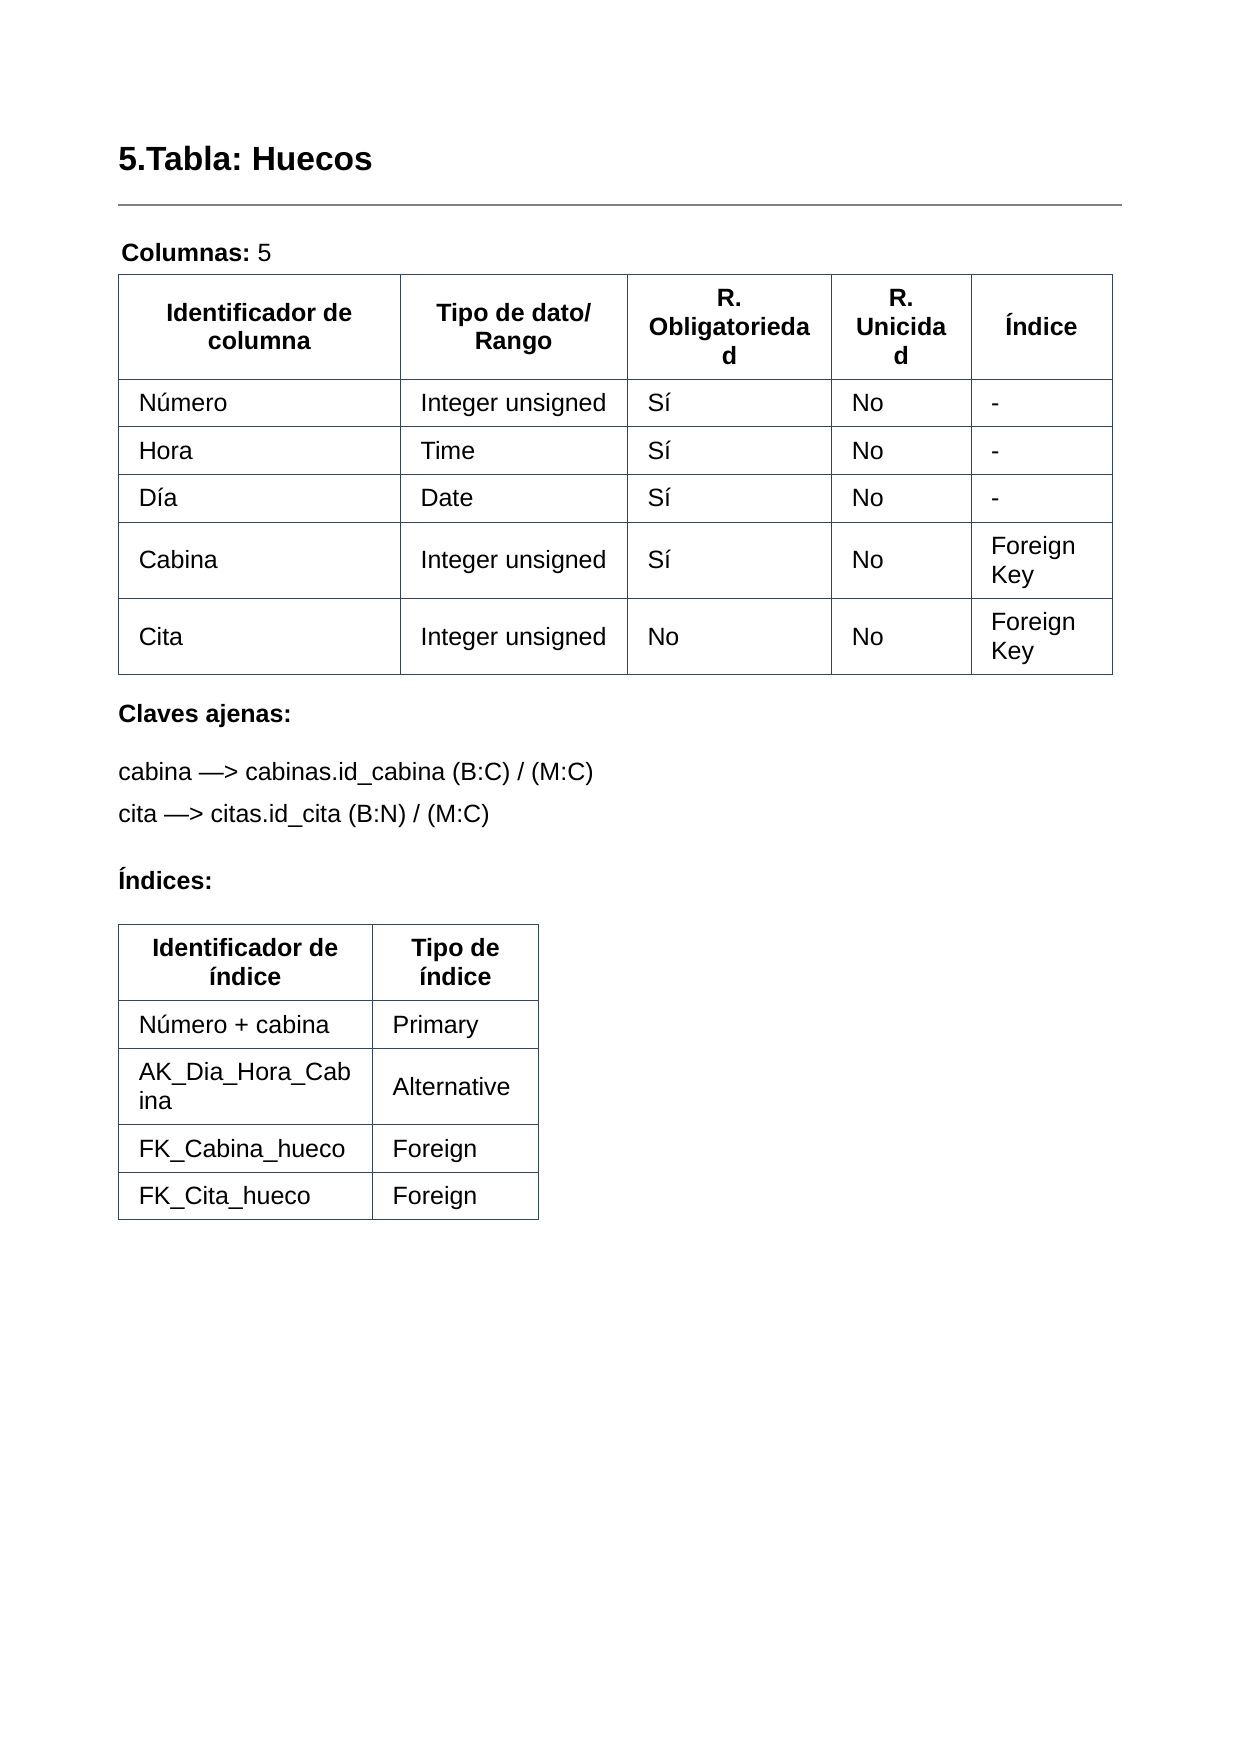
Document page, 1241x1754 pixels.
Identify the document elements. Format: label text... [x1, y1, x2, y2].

table_cell Día [119, 475, 400, 522]
table_cell Foreign Key [972, 523, 1112, 598]
table_header R. Unicidad [832, 275, 971, 379]
table_cell Primary [373, 1001, 538, 1048]
table_cell Integer unsigned [401, 380, 627, 426]
table_cell No [832, 523, 971, 598]
text cabina —> cabinas.id_cabina (B:C) / (M:C) [118, 757, 1122, 786]
text Columnas: 5 [121, 237, 1119, 266]
table_cell - [972, 475, 1112, 522]
table_cell Integer unsigned [401, 523, 627, 598]
table_cell Sí [628, 380, 831, 426]
table_cell Time [401, 427, 627, 474]
table_header R. Obligatoriedad [628, 275, 831, 379]
table_cell No [832, 475, 971, 522]
subtitle 5.Tabla: Huecos [118, 139, 1122, 178]
table_cell - [972, 427, 1112, 474]
table_header Identificador de índice [119, 925, 372, 1000]
table_cell Sí [628, 475, 831, 522]
table_cell No [628, 599, 831, 674]
table_cell Foreign [373, 1173, 538, 1219]
table_cell Hora [119, 427, 400, 474]
table_cell No [832, 380, 971, 426]
table_cell Número + cabina [119, 1001, 372, 1048]
table_header Índice [972, 275, 1112, 379]
table_cell Cabina [119, 523, 400, 598]
table_cell FK_Cabina_hueco [119, 1125, 372, 1172]
table_cell No [832, 427, 971, 474]
table_cell Date [401, 475, 627, 522]
table_header Tipo de dato/ Rango [401, 275, 627, 379]
table_cell - [972, 380, 1112, 426]
table_cell Foreign Key [972, 599, 1112, 674]
table_cell Integer unsigned [401, 599, 627, 674]
table_cell Cita [119, 599, 400, 674]
table_header Identificador de columna [119, 275, 400, 379]
table_cell Foreign [373, 1125, 538, 1172]
table_cell Sí [628, 523, 831, 598]
table_header Tipo de índice [373, 925, 538, 1000]
table_cell Sí [628, 427, 831, 474]
text Índices: [118, 866, 1122, 894]
table_cell AK_Dia_Hora_Cabina [119, 1049, 372, 1124]
table_cell Número [119, 380, 400, 426]
table_cell Alternative [373, 1049, 538, 1124]
text Claves ajenas: [118, 699, 1122, 728]
text cita —> citas.id_cita (B:N) / (M:C) [118, 799, 1122, 828]
table_cell No [832, 599, 971, 674]
table_cell FK_Cita_hueco [119, 1173, 372, 1219]
